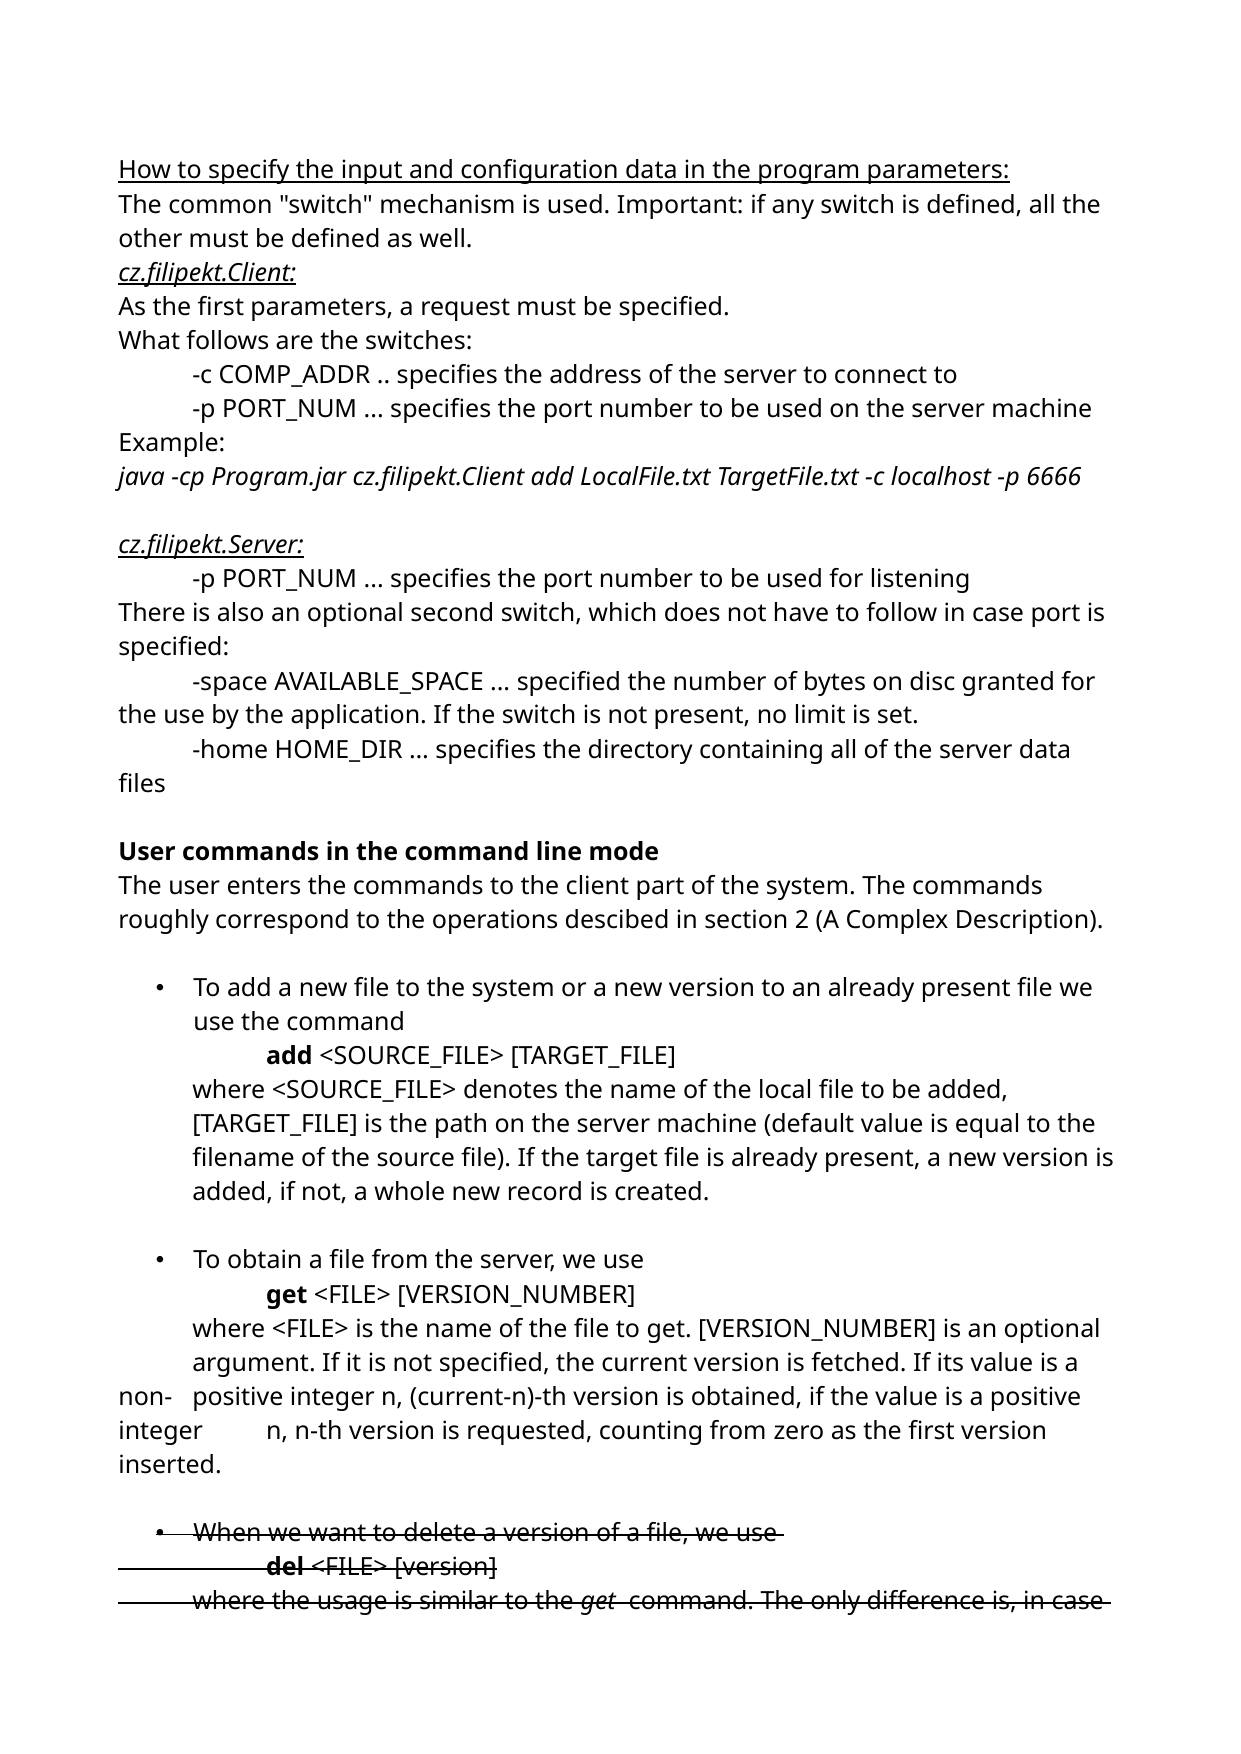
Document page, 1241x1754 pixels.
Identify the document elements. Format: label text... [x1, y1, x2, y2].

text cz.filipekt.Server: [118, 527, 1122, 561]
text del <FILE> [version] [118, 1549, 1122, 1583]
list To add a new file to the system or a new version to an already present file we use the command [156, 970, 1122, 1038]
text The user enters the commands to the client part of the system. The commands roughly correspond to the operations descibed in section 2 (A Complex Description). [118, 867, 1122, 936]
text -p PORT_NUM ... specifies the port number to be used for listening [118, 561, 1122, 595]
list When we want to delete a version of a file, we use [156, 1515, 1122, 1549]
text Example: [118, 425, 1122, 459]
list To obtain a file from the server, we use [156, 1242, 1122, 1276]
text The common "switch" mechanism is used. Important: if any switch is defined, all the other must be defined as well. [118, 186, 1122, 254]
text add <SOURCE_FILE> [TARGET_FILE] [118, 1038, 1122, 1072]
text -c COMP_ADDR .. specifies the address of the server to connect to [118, 357, 1122, 391]
text As the first parameters, a request must be specified. [118, 288, 1122, 322]
text where <SOURCE_FILE> denotes the name of the local file to be added, [TARGET_FILE] is the path on the server machine (default value is equal to the filename of the source file). If the target file is already present, a new version is added, if not, a whole new record is created. [118, 1072, 1122, 1208]
text cz.filipekt.Client: [118, 254, 1122, 288]
text What follows are the switches: [118, 322, 1122, 357]
text where <FILE> is the name of the file to get. [VERSION_NUMBER] is an optional argument. If it is not specified, the current version is fetched. If its value is a non- positive integer n, (current-n)-th version is obtained, if the value is a positive integer n, n-th version is requested, counting from zero as the first version inserted. [118, 1310, 1122, 1481]
text -home HOME_DIR … specifies the directory containing all of the server data files [118, 731, 1122, 799]
text get <FILE> [VERSION_NUMBER] [118, 1276, 1122, 1310]
text java -cp Program.jar cz.filipekt.Client add LocalFile.txt TargetFile.txt -c localhost -p 6666 [118, 459, 1122, 493]
text How to specify the input and configuration data in the program parameters: [118, 152, 1122, 186]
text User commands in the command line mode [118, 833, 1122, 867]
text There is also an optional second switch, which does not have to follow in case port is specified: [118, 595, 1122, 663]
text -p PORT_NUM ... specifies the port number to be used on the server machine [118, 391, 1122, 425]
text -space AVAILABLE_SPACE ... specified the number of bytes on disc granted for the use by the application. If the switch is not present, no limit is set. [118, 663, 1122, 731]
text where the usage is similar to the get command. The only difference is, in case [118, 1583, 1122, 1617]
